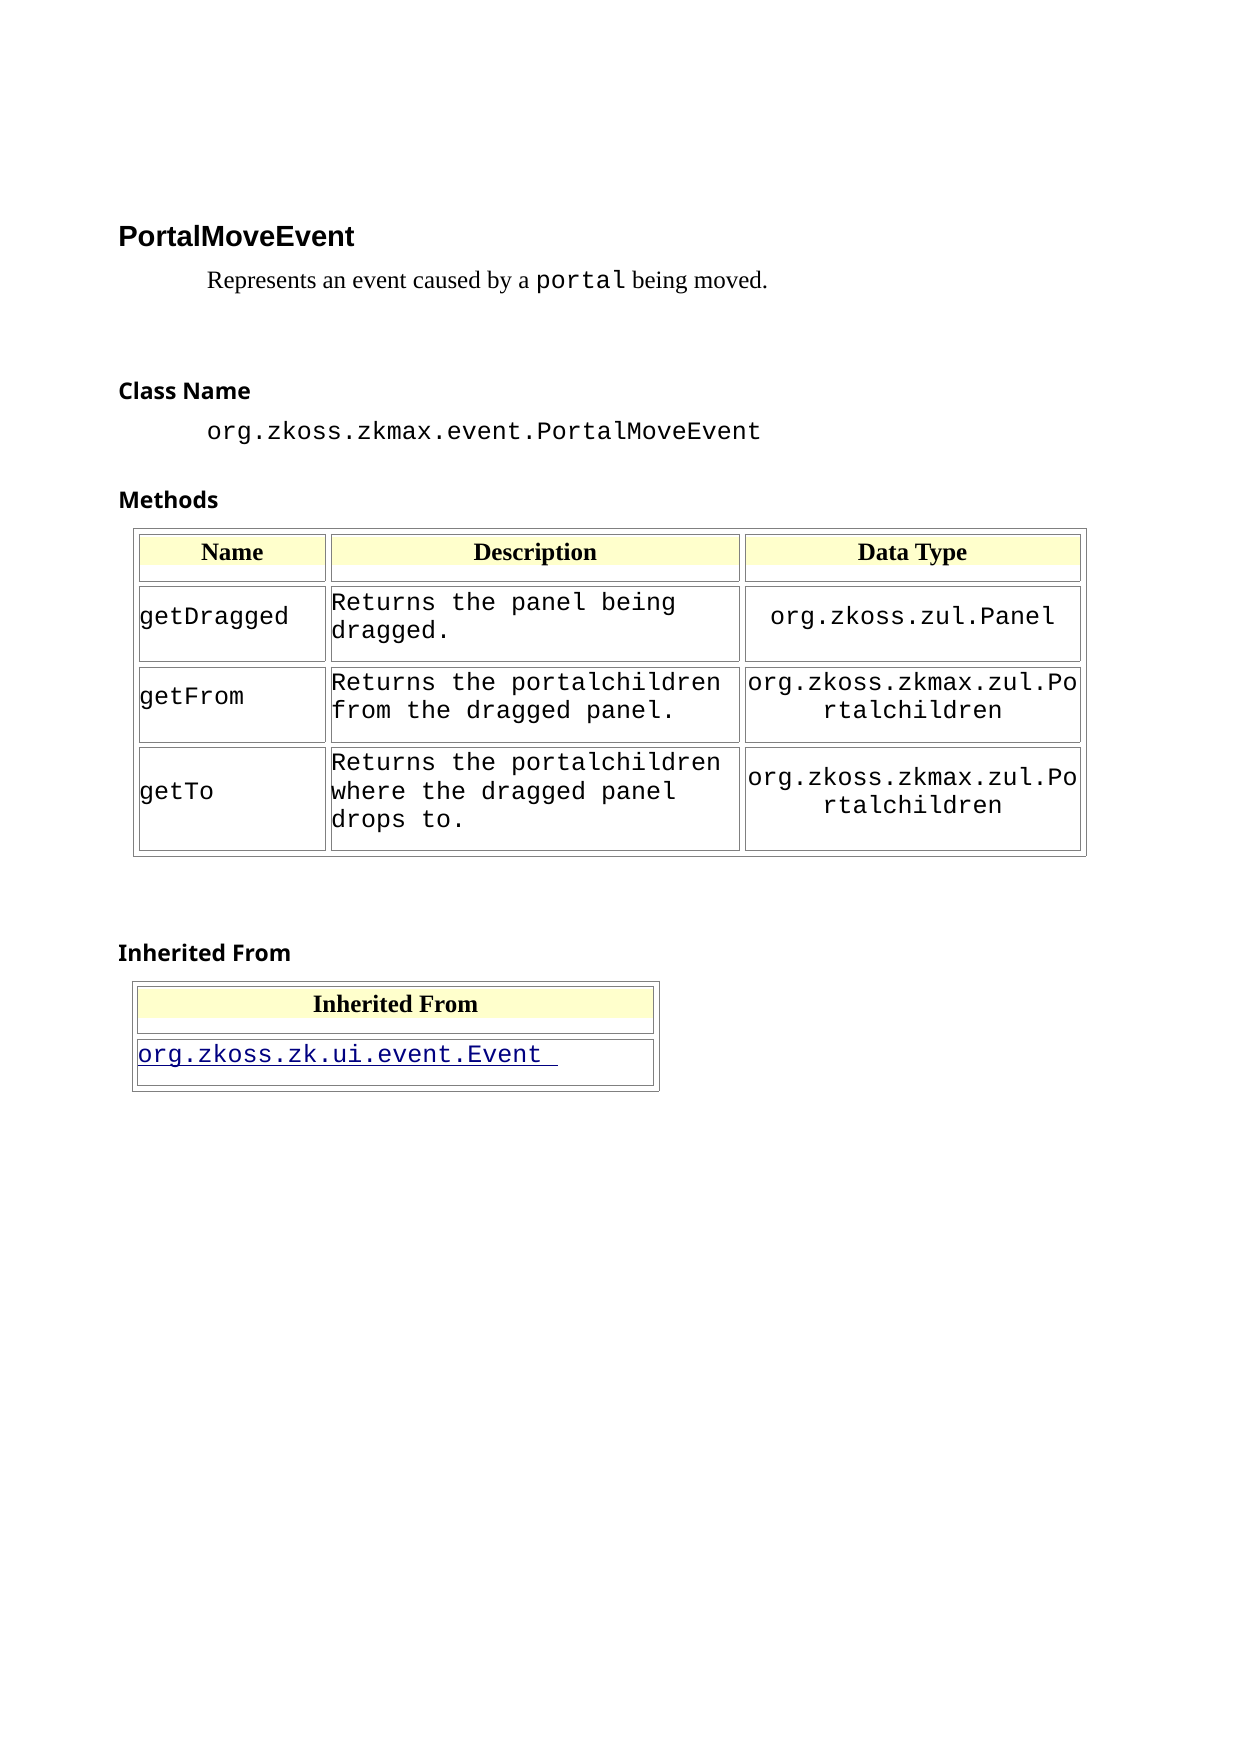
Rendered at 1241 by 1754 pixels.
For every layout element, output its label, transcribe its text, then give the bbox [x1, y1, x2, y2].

table_cell Returns the portalchildren where the dragged panel drops to. [328, 742, 742, 850]
text Inherited From [118, 937, 1122, 968]
table_header Data Type [742, 529, 1083, 581]
table_header Inherited From [134, 982, 656, 1033]
table_cell org.zkoss.zkmax.zul.Portalchildren [742, 742, 1083, 850]
table_cell org.zkoss.zul.Panel [742, 581, 1083, 661]
subtitle Class Name [118, 375, 1122, 406]
table_cell Returns the portalchildren from the dragged panel. [328, 661, 742, 742]
table_cell getFrom [136, 661, 328, 742]
table_cell getDragged [136, 581, 328, 661]
subtitle Methods [118, 484, 1122, 516]
table_header Name [136, 529, 328, 581]
text Represents an event caused by a portal being moved. [207, 265, 1122, 296]
table_header Description [328, 529, 742, 581]
table_cell org.zkoss.zkmax.zul.Portalchildren [742, 661, 1083, 742]
table_cell org.zkoss.zk.ui.event.Event [134, 1033, 656, 1085]
text org.zkoss.zkmax.event.PortalMoveEvent [207, 419, 1122, 447]
table_cell getTo [136, 742, 328, 850]
table_cell Returns the panel being dragged. [328, 581, 742, 661]
subtitle PortalMoveEvent [118, 219, 1122, 253]
